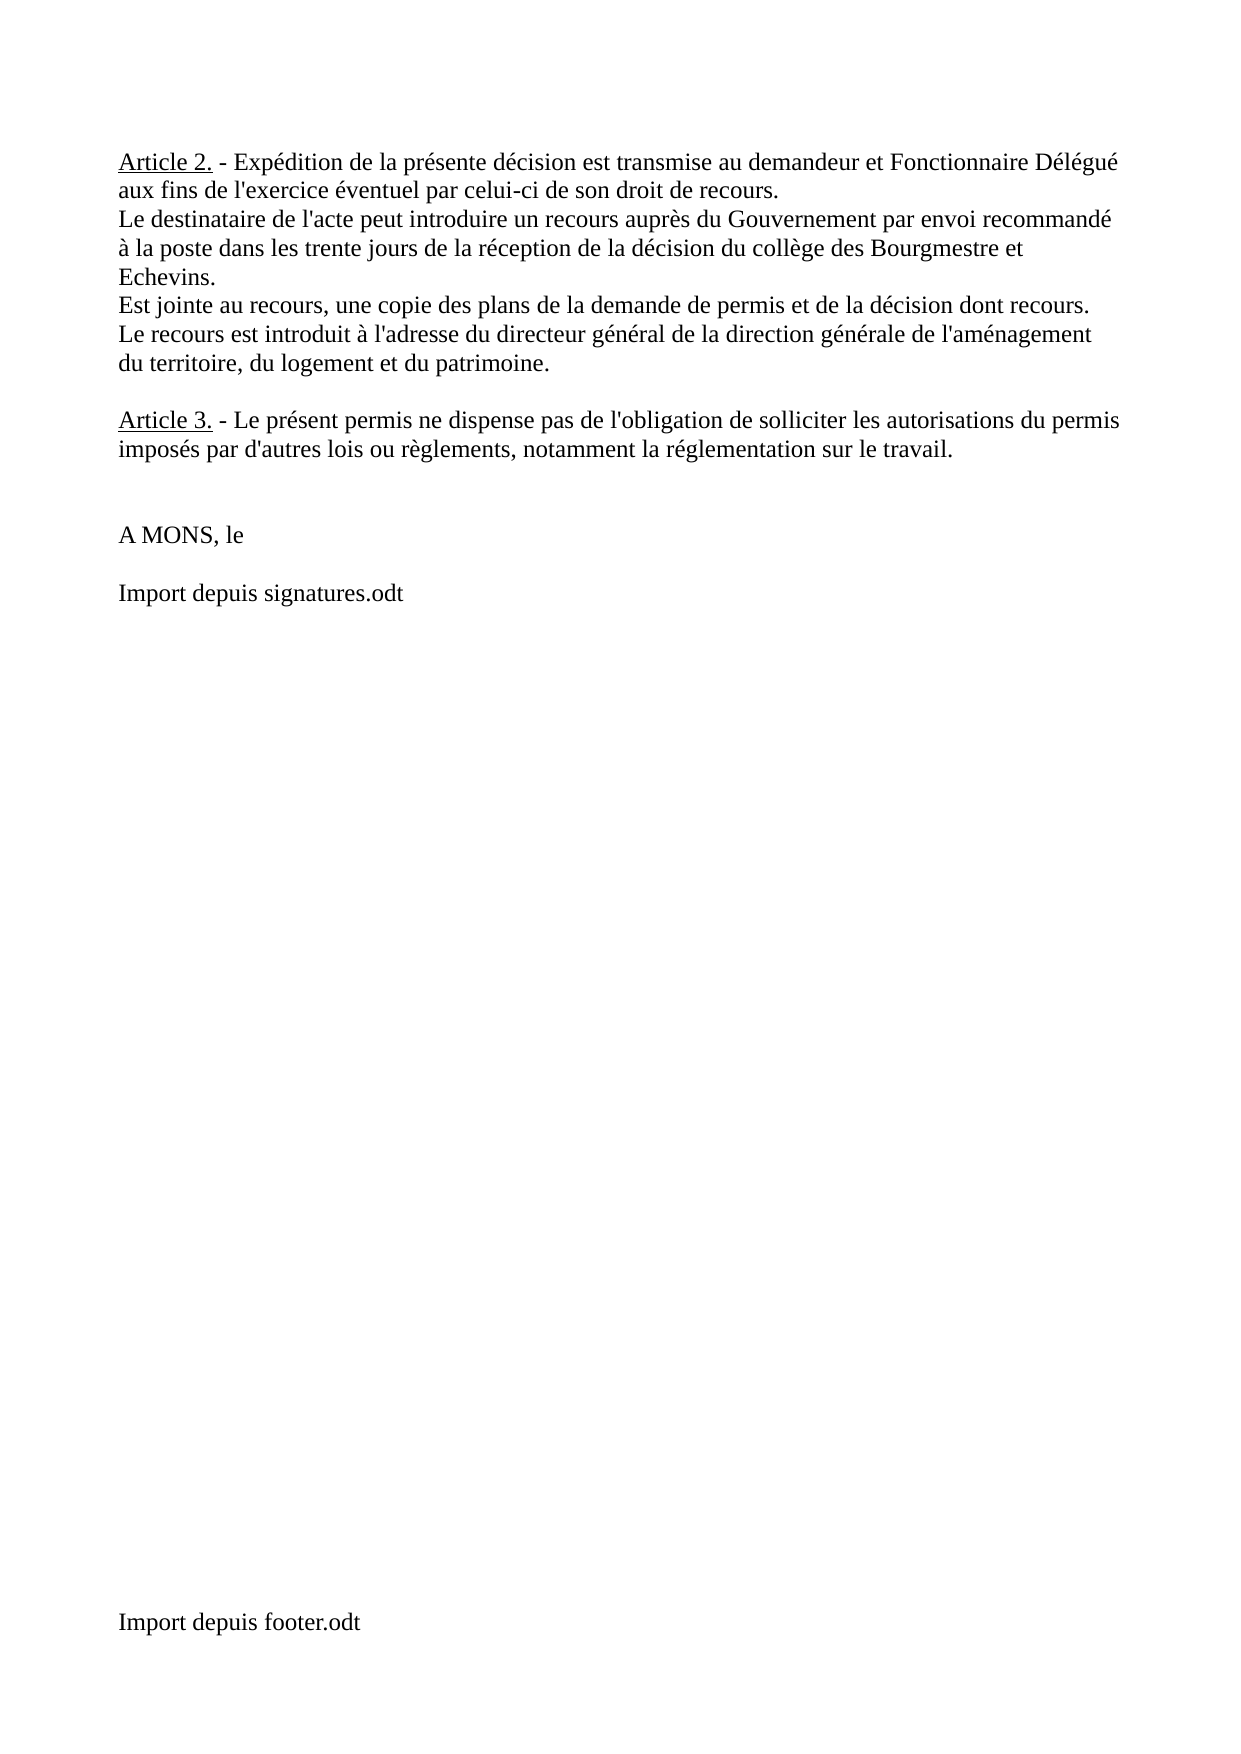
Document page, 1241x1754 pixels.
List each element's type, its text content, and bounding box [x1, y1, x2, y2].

text Est jointe au recours, une copie des plans de la demande de permis et de la décision dont recours. Le recours est introduit à l'adresse du directeur général de la direction générale de l'aménagement du territoire, du logement et du patrimoine. [118, 291, 1122, 377]
text Le destinataire de l'acte peut introduire un recours auprès du Gouvernement par envoi recommandé à la poste dans les trente jours de la réception de la décision du collège des Bourgmestre et Echevins. [118, 204, 1122, 291]
text A MONS, le [118, 521, 1122, 549]
text Import depuis signatures.odt [118, 578, 1122, 607]
text Article 2. - Expédition de la présente décision est transmise au demandeur et Fonctionnaire Délégué aux fins de l'exercice éventuel par celui-ci de son droit de recours. [118, 147, 1122, 204]
text Article 3. - Le présent permis ne dispense pas de l'obligation de solliciter les autorisations du permis imposés par d'autres lois ou règlements, notamment la réglementation sur le travail. [118, 406, 1122, 463]
